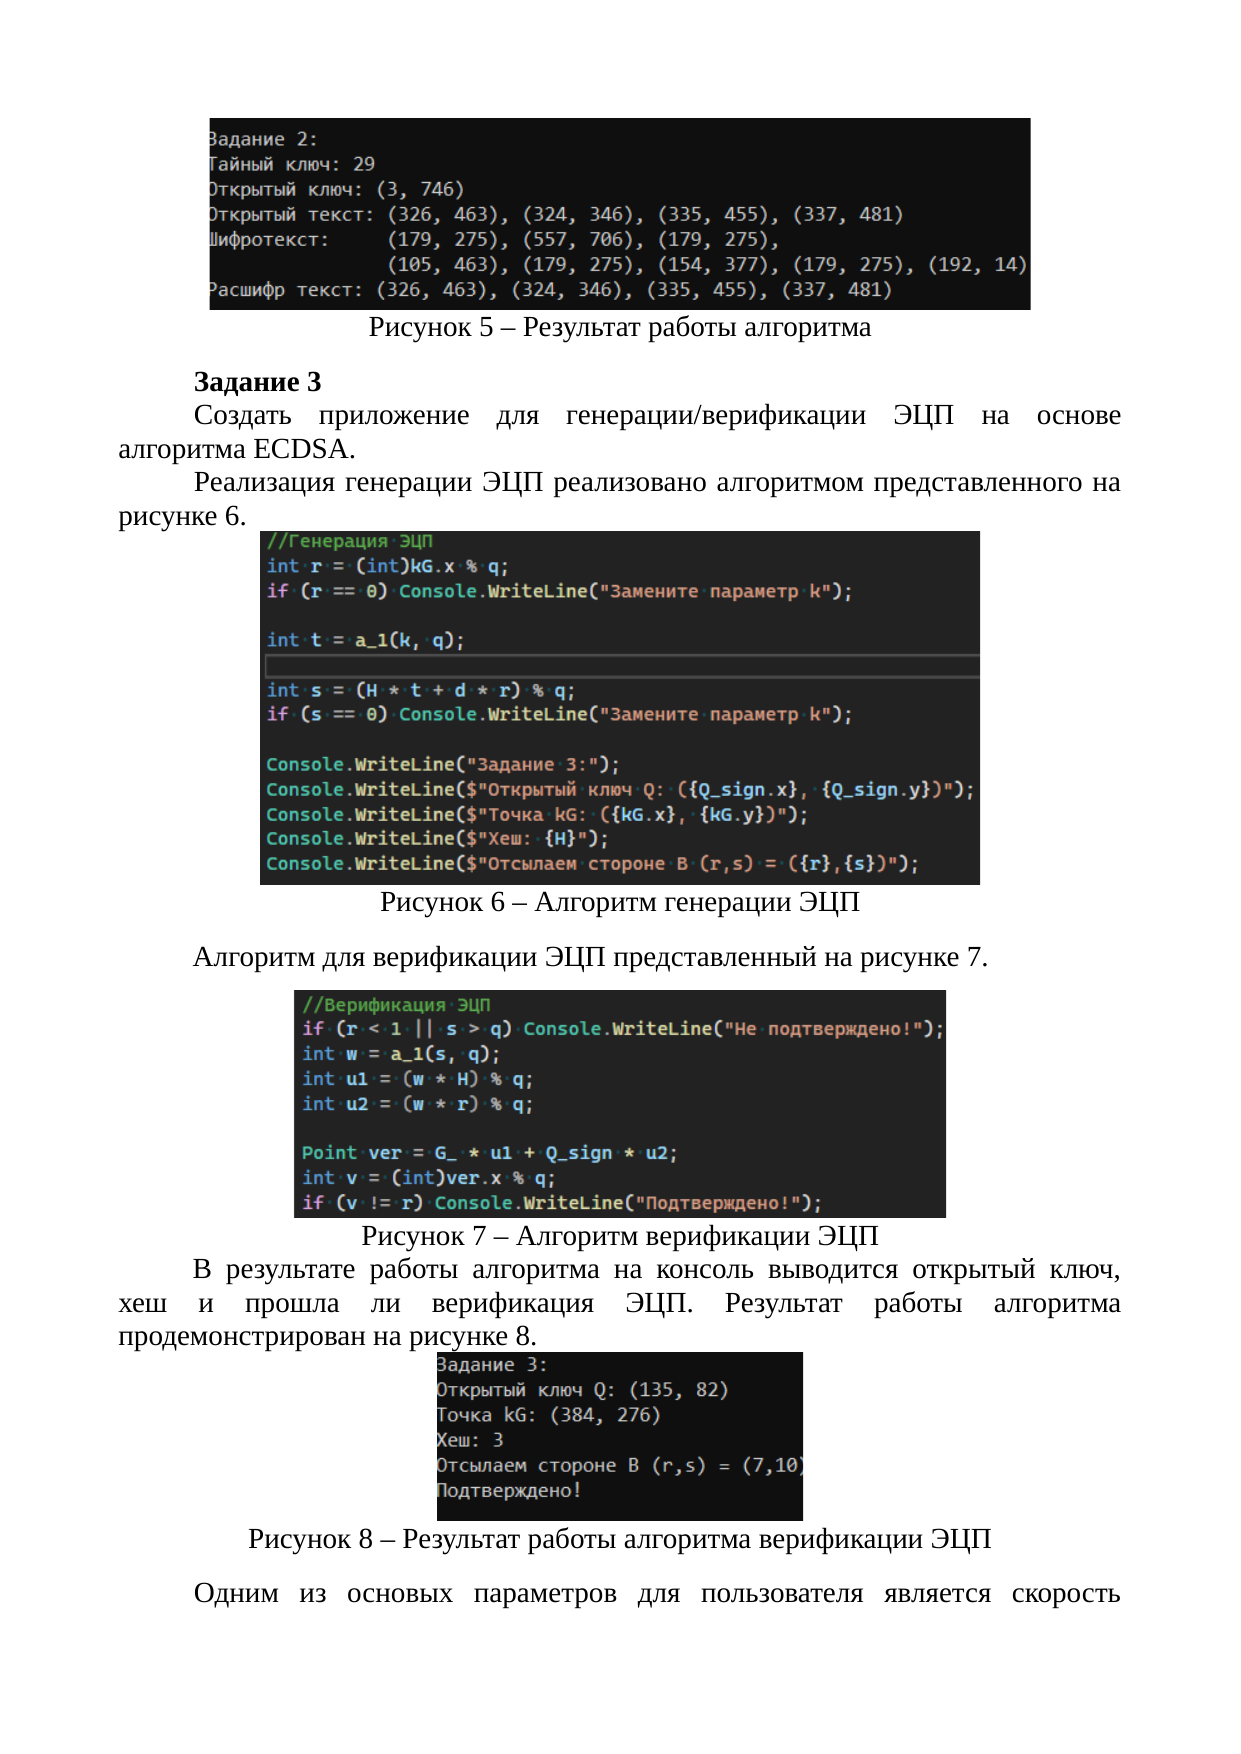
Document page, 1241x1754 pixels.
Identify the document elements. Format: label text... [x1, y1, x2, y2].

picture [260, 531, 981, 885]
text Рисунок 6 – Алгоритм генерации ЭЦП [118, 532, 1122, 918]
picture [293, 990, 947, 1218]
text Рисунок 7 – Алгоритм верификации ЭЦП [118, 990, 1122, 1251]
text Алгоритм для верификации ЭЦП представленный на рисунке 7. [118, 939, 1122, 972]
text В результате работы алгоритма на консоль выводится открытый ключ, хеш и прошла ли верификация ЭЦП. Результат работы алгоритма продемонстрирован на рисунке 8. [118, 1251, 1122, 1352]
text Создать приложение для генерации/верификации ЭЦП на основе алгоритма ЕСDSA. [118, 397, 1122, 464]
text Реализация генерации ЭЦП реализовано алгоритмом представленного на рисунке 6. [118, 464, 1122, 532]
picture [209, 118, 1031, 310]
text Одним из основых параметров для пользователя является скорость [118, 1575, 1122, 1609]
picture [437, 1352, 804, 1521]
text Рисунок 5 – Результат работы алгоритма [118, 118, 1122, 343]
text Задание 3 [118, 364, 1122, 397]
text Рисунок 8 – Результат работы алгоритма верификации ЭЦП [118, 1352, 1122, 1554]
